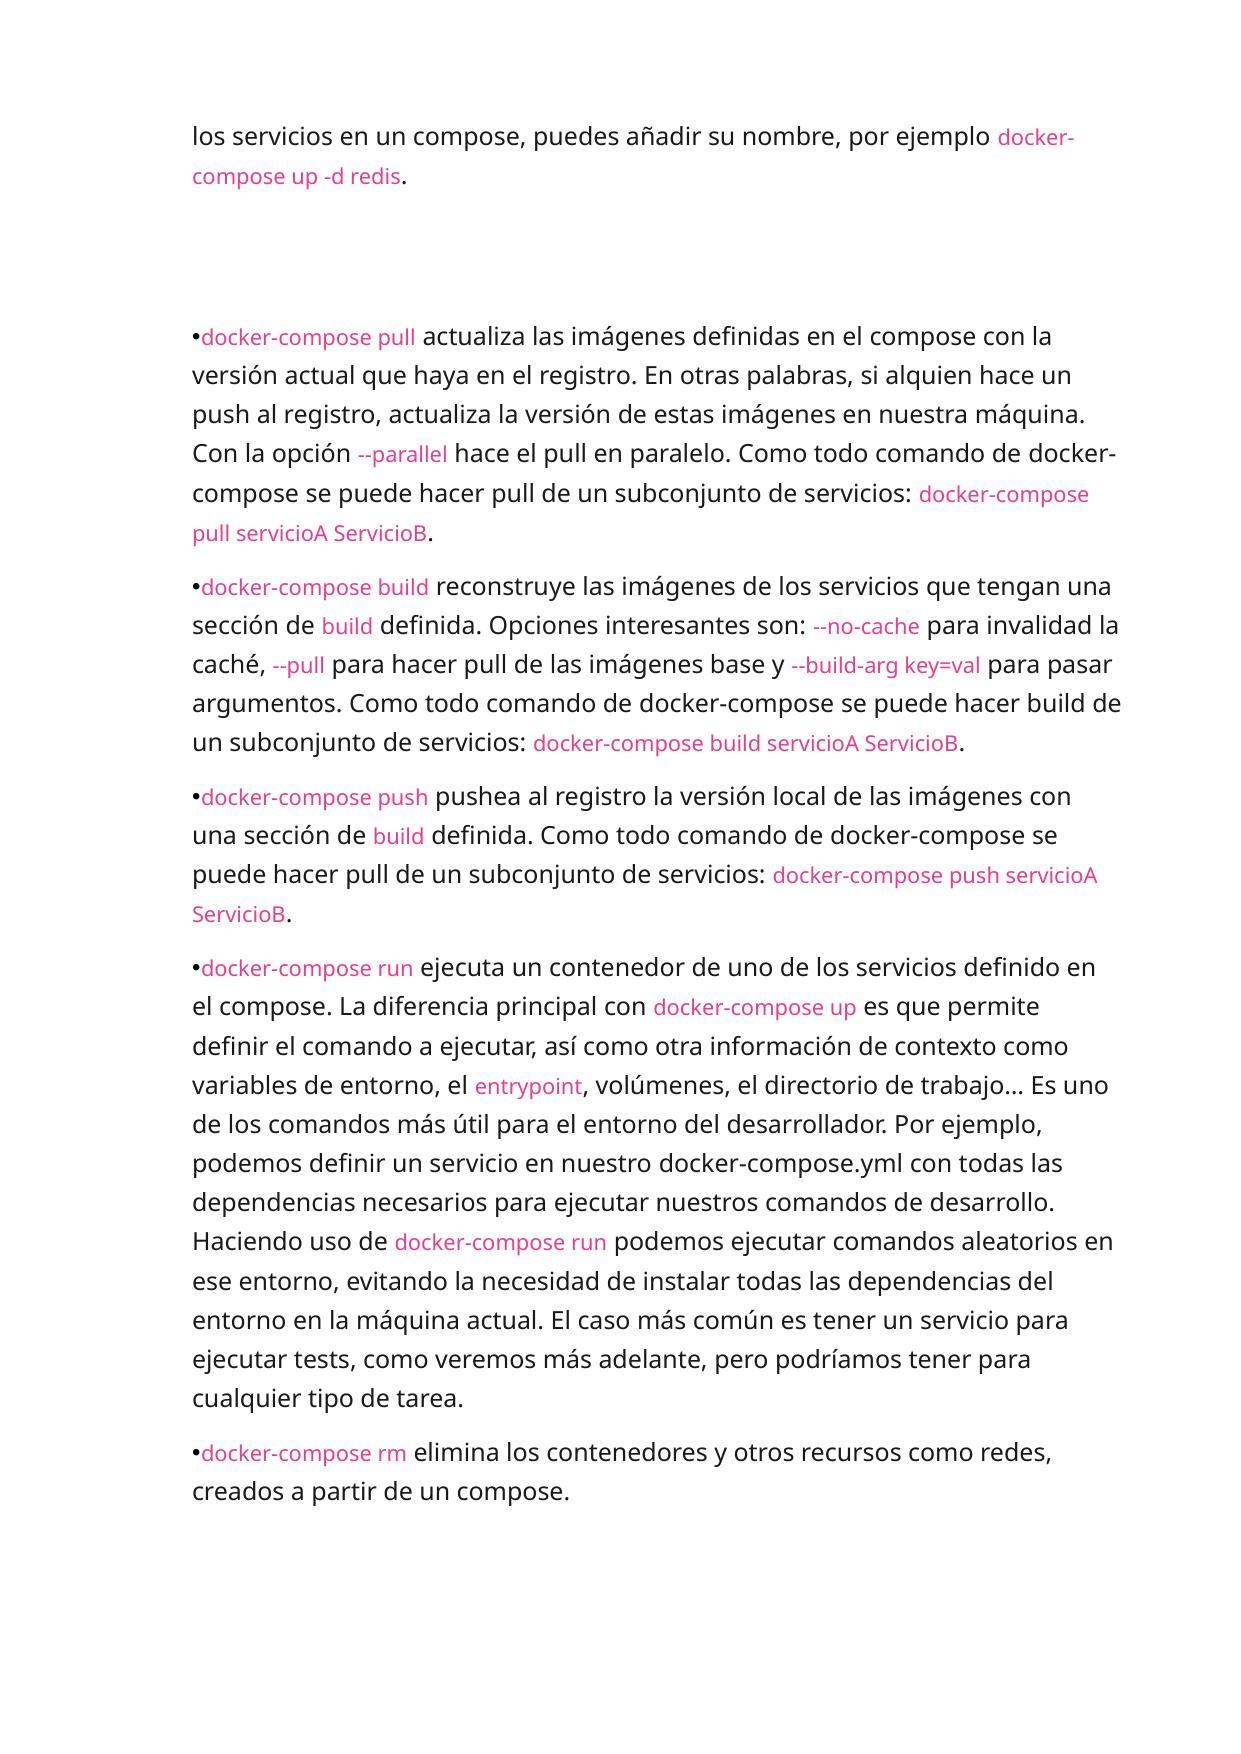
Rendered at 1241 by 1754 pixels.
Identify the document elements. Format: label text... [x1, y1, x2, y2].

list docker-compose rm elimina los contenedores y otros recursos como redes, creados a partir de un compose. [118, 1434, 1122, 1508]
list los servicios en un compose, puedes añadir su nombre, por ejemplo docker-compose up -d redis. [118, 118, 1122, 191]
list docker-compose run ejecuta un contenedor de uno de los servicios definido en el compose. La diferencia principal con docker-compose up es que permite definir el comando a ejecutar, así como otra información de contexto como variables de entorno, el entrypoint, volúmenes, el directorio de trabajo… Es uno de los comandos más útil para el entorno del desarrollador. Por ejemplo, podemos definir un servicio en nuestro docker-compose.yml con todas las dependencias necesarios para ejecutar nuestros comandos de desarrollo. Haciendo uso de docker-compose run podemos ejecutar comandos aleatorios en ese entorno, evitando la necesidad de instalar todas las dependencias del entorno en la máquina actual. El caso más común es tener un servicio para ejecutar tests, como veremos más adelante, pero podríamos tener para cualquier tipo de tarea. [118, 950, 1122, 1415]
list docker-compose pull actualiza las imágenes definidas en el compose con la versión actual que haya en el registro. En otras palabras, si alquien hace un push al registro, actualiza la versión de estas imágenes en nuestra máquina. Con la opción --parallel hace el pull en paralelo. Como todo comando de docker-compose se puede hacer pull de un subconjunto de servicios: docker-compose pull servicioA ServicioB. [118, 318, 1122, 548]
list docker-compose build reconstruye las imágenes de los servicios que tengan una sección de build definida. Opciones interesantes son: --no-cache para invalidad la caché, --pull para hacer pull de las imágenes base y --build-arg key=val para pasar argumentos. Como todo comando de docker-compose se puede hacer build de un subconjunto de servicios: docker-compose build servicioA ServicioB. [118, 568, 1122, 759]
list docker-compose push pushea al registro la versión local de las imágenes con una sección de build definida. Como todo comando de docker-compose se puede hacer pull de un subconjunto de servicios: docker-compose push servicioA ServicioB. [118, 778, 1122, 930]
